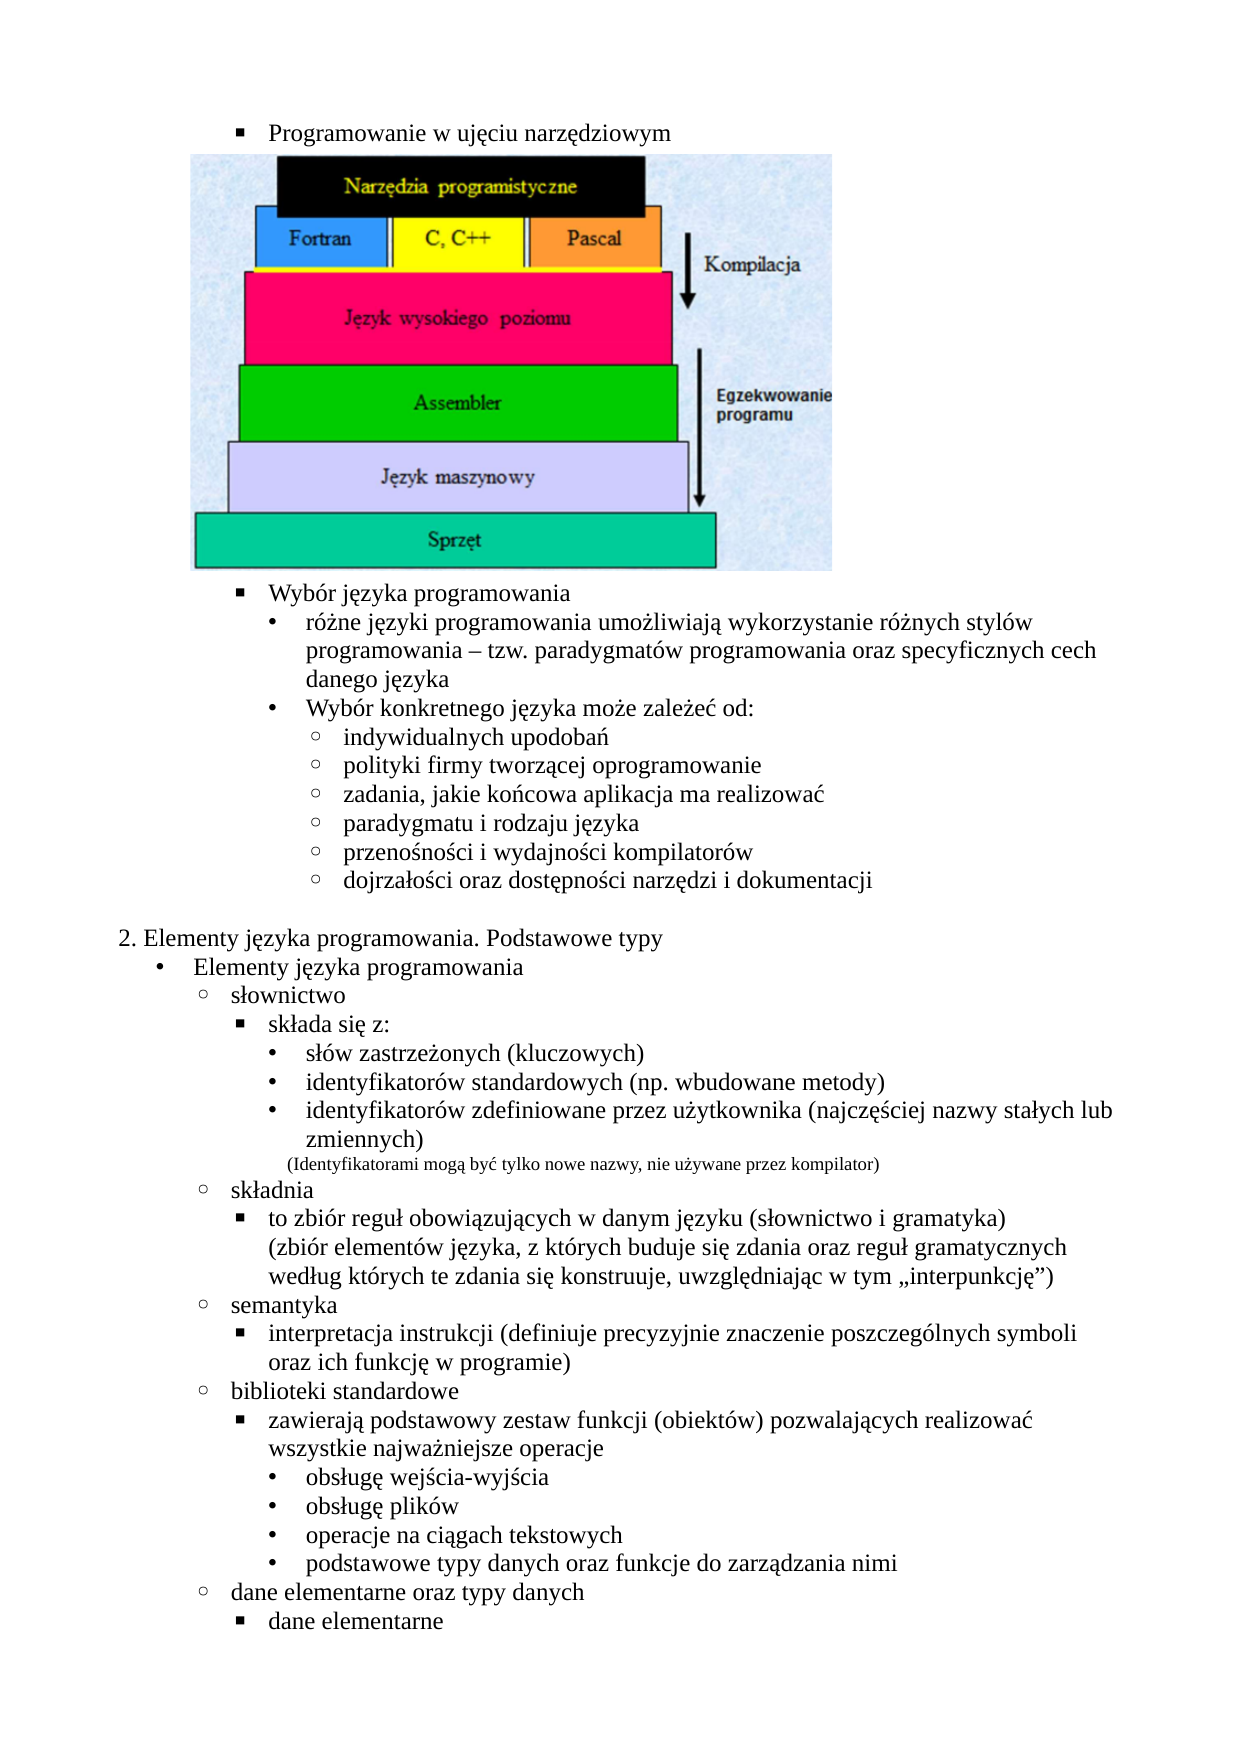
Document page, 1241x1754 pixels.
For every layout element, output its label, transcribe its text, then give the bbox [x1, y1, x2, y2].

list zawierają podstawowy zestaw funkcji (obiektów) pozwalających realizować wszystkie najważniejsze operacje [231, 1405, 1122, 1462]
list Programowanie w ujęciu narzędziowym [231, 118, 1122, 147]
list operacje na ciągach tekstowych [268, 1520, 1122, 1548]
list interpretacja instrukcji (definiuje precyzyjnie znaczenie poszczególnych symboli oraz ich funkcję w programie) [231, 1318, 1122, 1376]
list (zbiór elementów języka, z których buduje się zdania oraz reguł gramatycznych według których te zdania się konstruuje, uwzględniając w tym „interpunkcję”) [231, 1232, 1122, 1290]
list (Identyfikatorami mogą być tylko nowe nazwy, nie używane przez kompilator) [231, 1153, 1122, 1175]
list podstawowe typy danych oraz funkcje do zarządzania nimi [268, 1548, 1122, 1577]
list indywidualnych upodobań [306, 722, 1122, 751]
list dojrzałości oraz dostępności narzędzi i dokumentacji [306, 866, 1122, 894]
list słownictwo [193, 981, 1122, 1009]
list Elementy języka programowania [156, 952, 1122, 981]
list to zbiór reguł obowiązujących w danym języku (słownictwo i gramatyka) [231, 1203, 1122, 1232]
list paradygmatu i rodzaju języka [306, 808, 1122, 837]
list semantyka [193, 1290, 1122, 1318]
list identyfikatorów zdefiniowane przez użytkownika (najczęściej nazwy stałych lub zmiennych) [268, 1096, 1122, 1153]
text 2. Elementy języka programowania. Podstawowe typy [118, 923, 1122, 952]
list obsługę plików [268, 1491, 1122, 1520]
list Wybór języka programowania [231, 578, 1122, 607]
list obsługę wejścia-wyjścia [268, 1462, 1122, 1491]
list składnia [193, 1175, 1122, 1203]
list dane elementarne [231, 1606, 1122, 1635]
list dane elementarne oraz typy danych [193, 1577, 1122, 1606]
list Wybór konkretnego języka może zależeć od: [268, 693, 1122, 722]
list słów zastrzeżonych (kluczowych) [268, 1038, 1122, 1067]
list biblioteki standardowe [193, 1376, 1122, 1405]
picture [190, 154, 833, 571]
list składa się z: [231, 1009, 1122, 1038]
list różne języki programowania umożliwiają wykorzystanie różnych stylów programowania – tzw. paradygmatów programowania oraz specyficznych cech danego języka [268, 607, 1122, 693]
list przenośności i wydajności kompilatorów [306, 837, 1122, 866]
list identyfikatorów standardowych (np. wbudowane metody) [268, 1067, 1122, 1096]
list polityki firmy tworzącej oprogramowanie [306, 751, 1122, 779]
list zadania, jakie końcowa aplikacja ma realizować [306, 779, 1122, 808]
